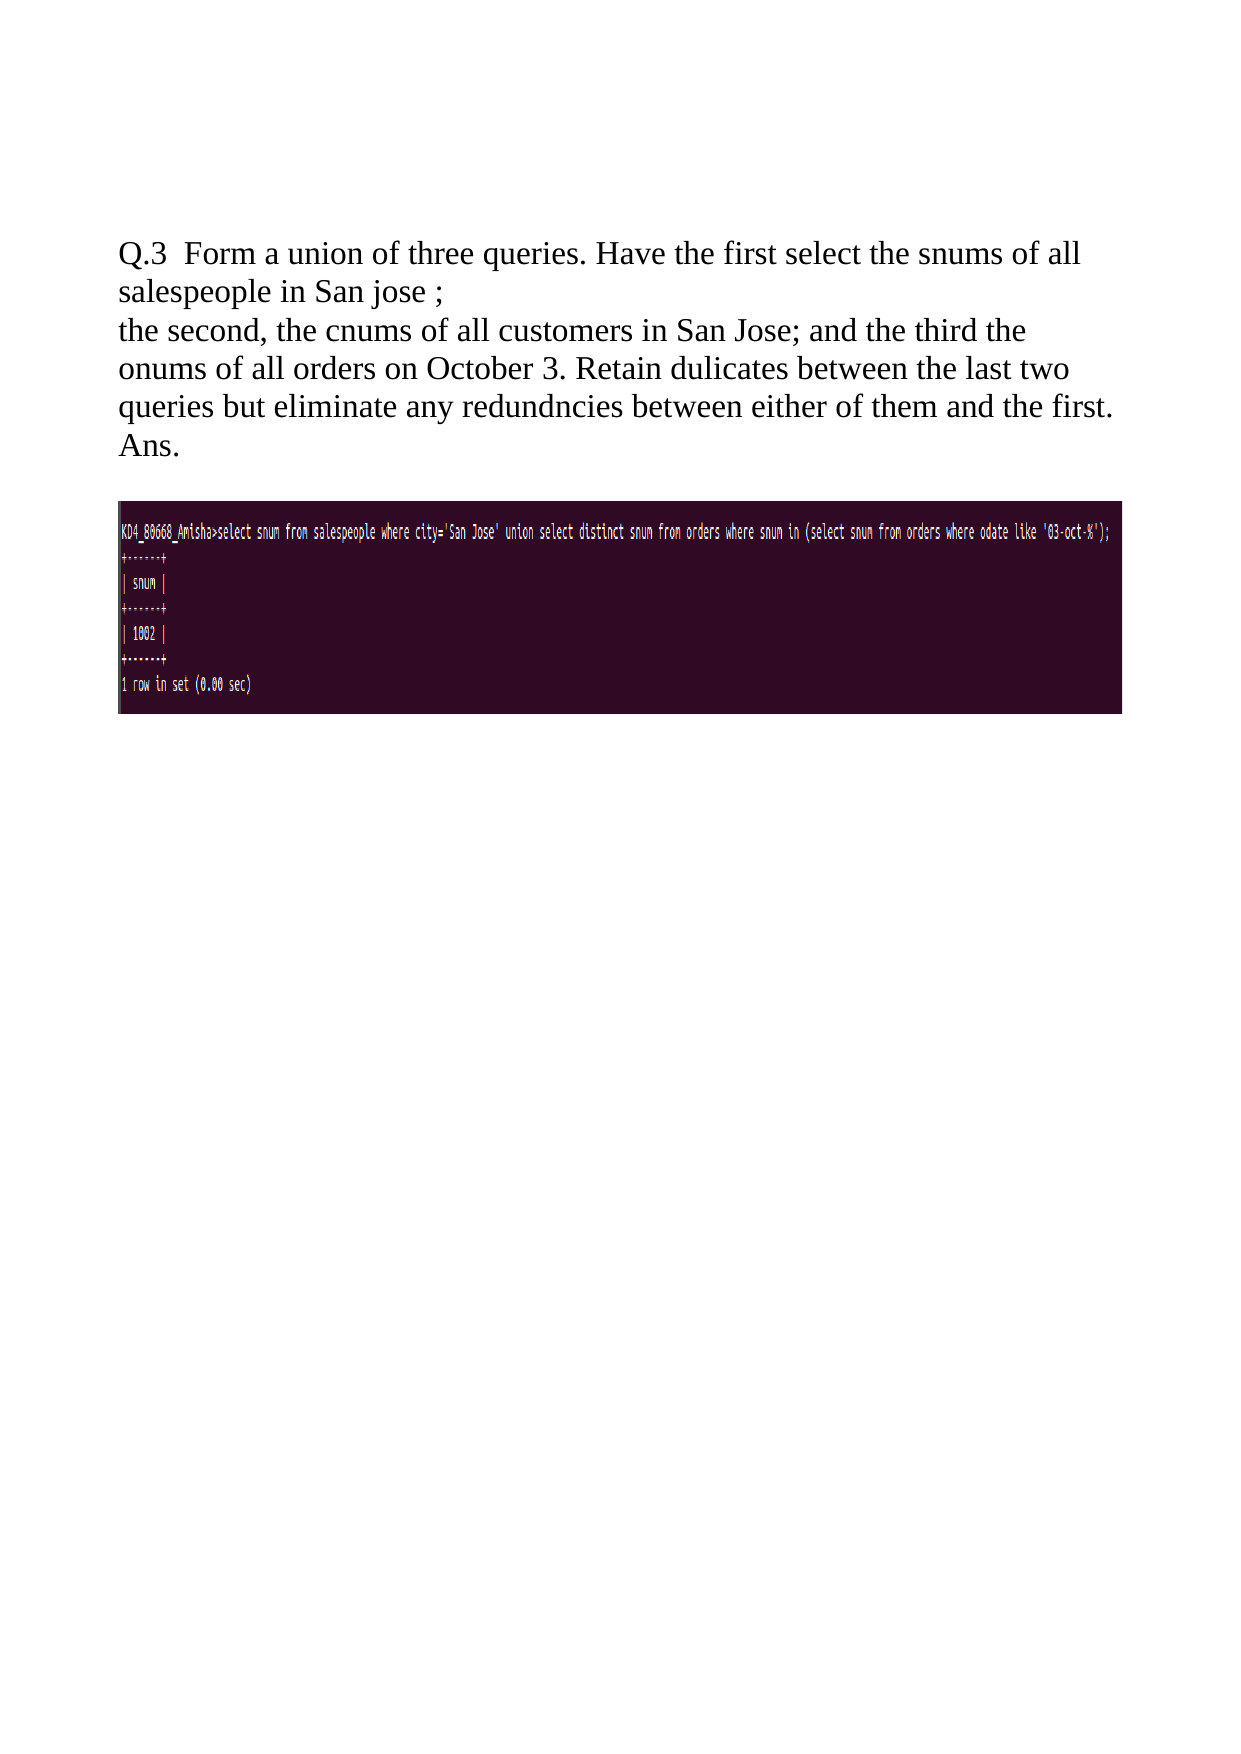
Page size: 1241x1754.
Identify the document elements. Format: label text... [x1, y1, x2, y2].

text the second, the cnums of all customers in San Jose; and the third the onums of all orders on October 3. Retain dulicates between the last two queries but eliminate any redundncies between either of them and the first. [118, 310, 1122, 425]
picture [118, 501, 1123, 714]
text Q.3 Form a union of three queries. Have the first select the snums of all salespeople in San jose ; [118, 233, 1122, 310]
text Ans. [118, 425, 1122, 463]
